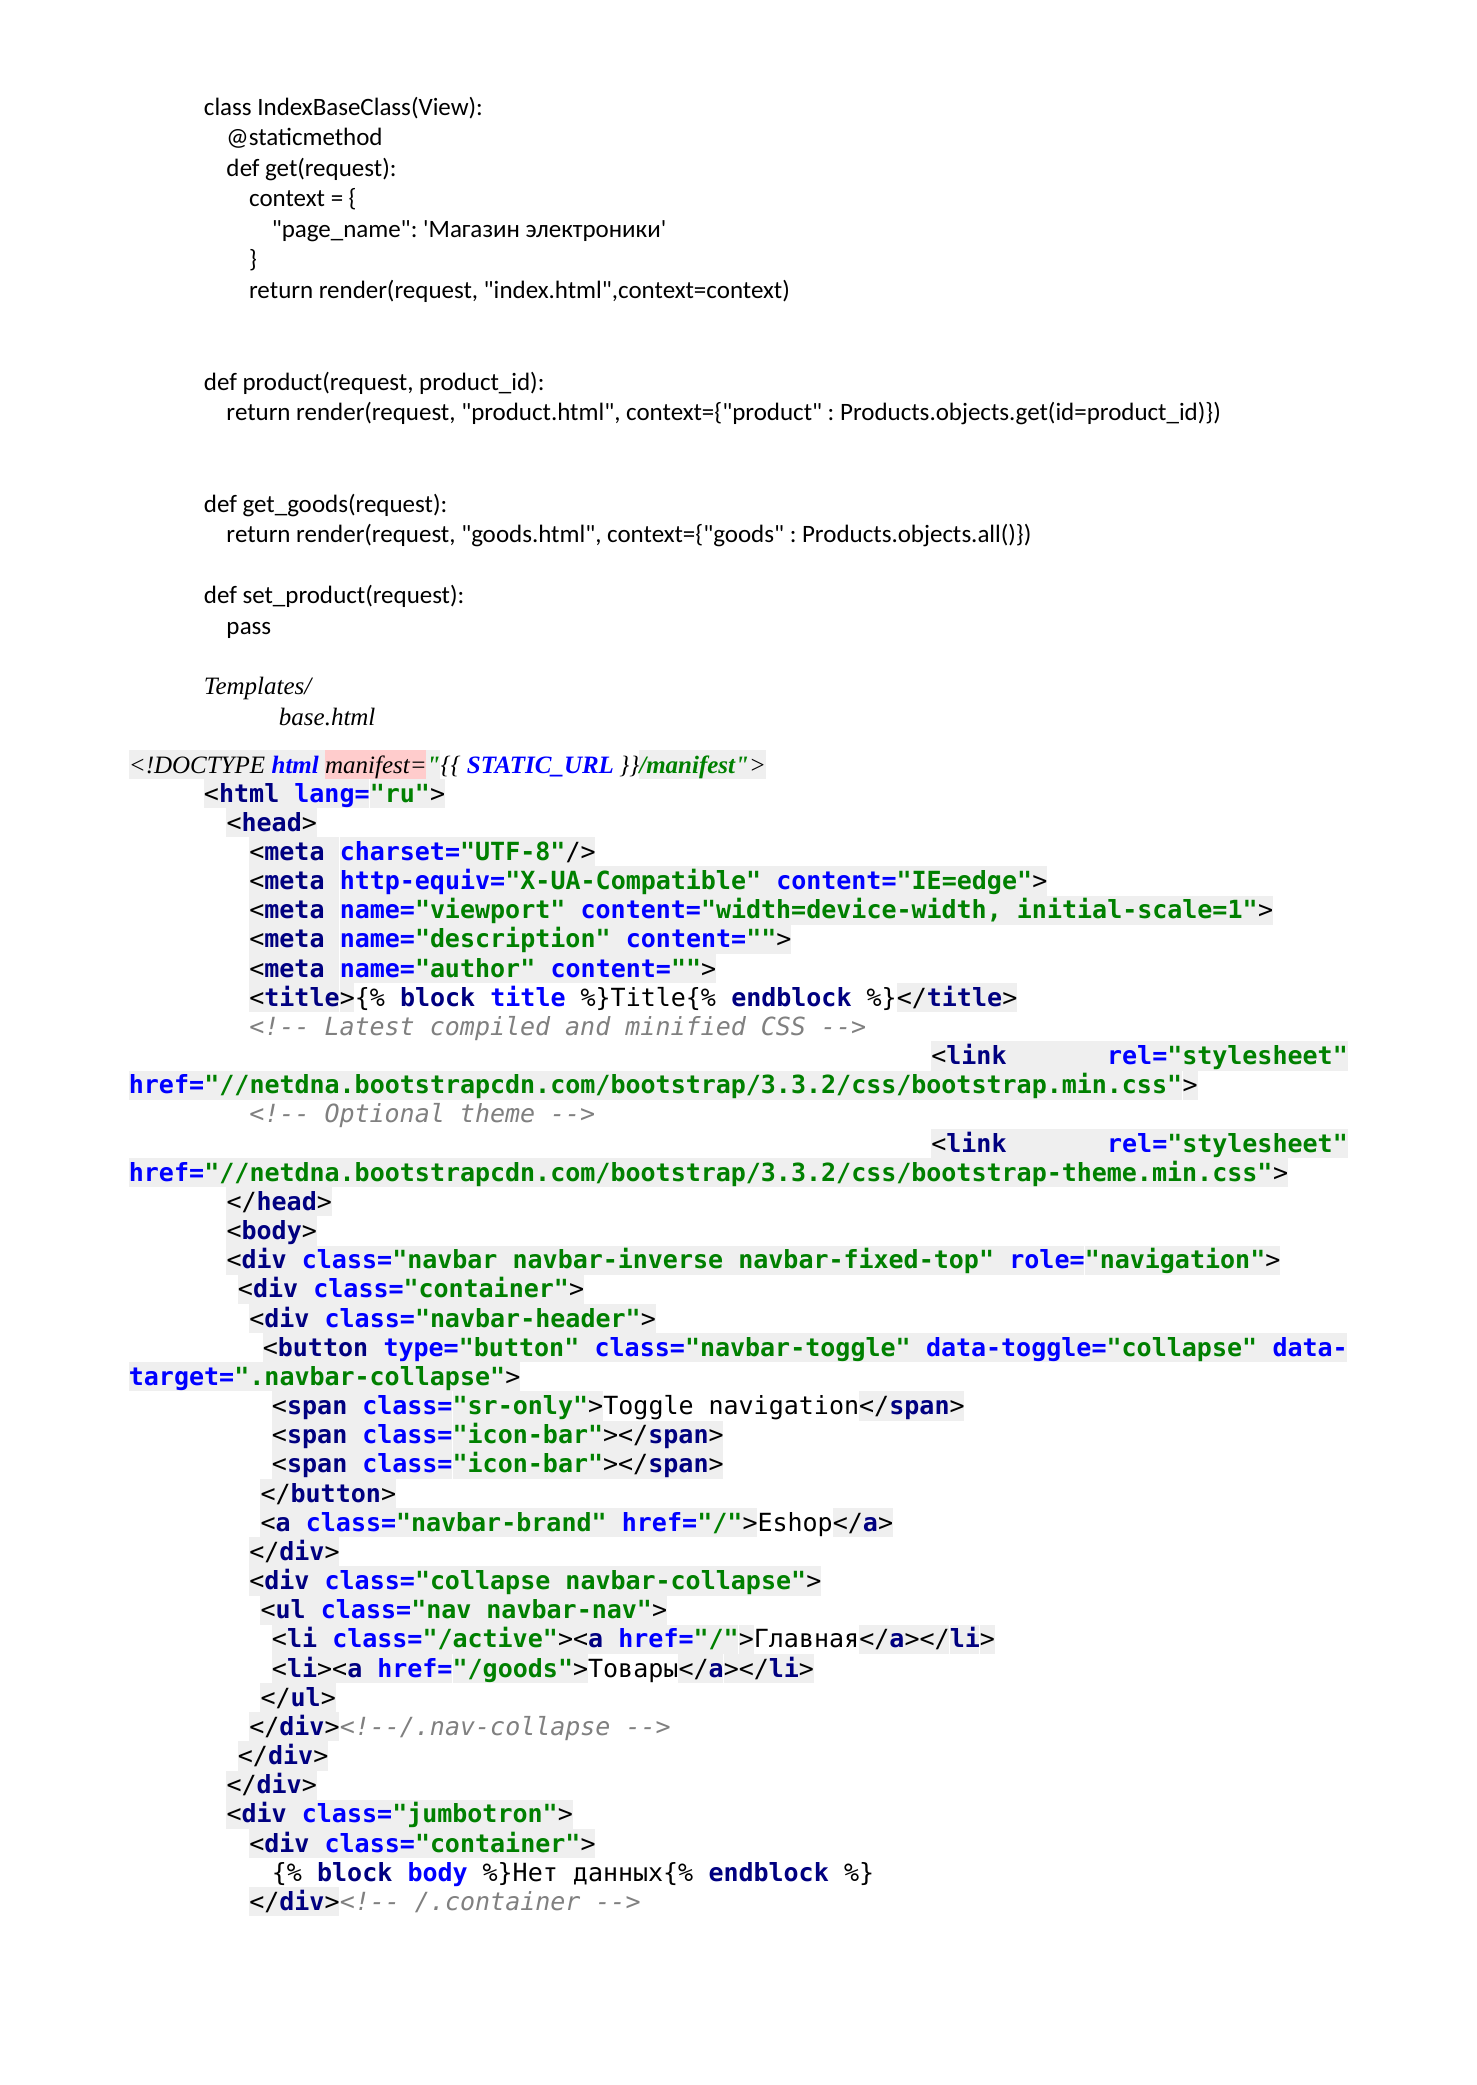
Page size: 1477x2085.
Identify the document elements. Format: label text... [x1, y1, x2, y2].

text <ul class="nav navbar-nav"> [129, 1596, 1348, 1625]
text <html lang="ru"> [129, 779, 1348, 808]
text </head> [129, 1187, 1348, 1216]
text return render(request, "product.html", context={"product" : Products.objects.get(id=product_id)}) [129, 396, 1348, 427]
text <!DOCTYPE html manifest="{{ STATIC_URL }}/manifest"> [129, 750, 1348, 779]
text <div class="jumbotron"> [129, 1800, 1348, 1829]
text <a class="navbar-brand" href="/">Eshop</a> [129, 1508, 1348, 1537]
list base.html [279, 702, 1348, 731]
text context = { [129, 182, 1348, 213]
text {% block body %}Нет данных{% endblock %} [129, 1858, 1348, 1887]
text <head> [129, 808, 1348, 837]
text <span class="icon-bar"></span> [129, 1421, 1348, 1450]
text pass [129, 610, 1348, 640]
text <title>{% block title %}Title{% endblock %}</title> [129, 983, 1348, 1012]
text </div><!-- /.container --> [129, 1887, 1348, 1916]
text <meta name="author" content=""> [129, 954, 1348, 983]
text <div class="navbar-header"> [129, 1304, 1348, 1333]
text <div class="container"> [129, 1275, 1348, 1304]
text </div> [129, 1741, 1348, 1771]
text def get_goods(request): [129, 488, 1348, 518]
text <link rel="stylesheet" href="//netdna.bootstrapcdn.com/bootstrap/3.3.2/css/bootstrap-theme.min.css"> [129, 1129, 1348, 1187]
text </button> [129, 1479, 1348, 1508]
text <meta name="description" content=""> [129, 925, 1348, 954]
text "page_name": 'Магазин электроники' [129, 213, 1348, 243]
text return render(request, "index.html",context=context) [129, 274, 1348, 304]
text <div class="collapse navbar-collapse"> [129, 1566, 1348, 1596]
text <meta name="viewport" content="width=device-width, initial-scale=1"> [129, 896, 1348, 925]
text </div> [129, 1771, 1348, 1800]
text </div><!--/.nav-collapse --> [129, 1712, 1348, 1741]
text class IndexBaseClass(View): [129, 91, 1348, 121]
text <meta http-equiv="X-UA-Compatible" content="IE=edge"> [129, 866, 1348, 896]
text <!-- Optional theme --> [129, 1100, 1348, 1129]
text <body> [129, 1216, 1348, 1246]
text </ul> [129, 1683, 1348, 1712]
text <meta charset="UTF-8"/> [129, 837, 1348, 866]
text def product(request, product_id): [129, 366, 1348, 396]
text <li><a href="/goods">Товары</a></li> [129, 1654, 1348, 1683]
text </div> [129, 1537, 1348, 1566]
text <!-- Latest compiled and minified CSS --> [129, 1012, 1348, 1041]
text } [129, 243, 1348, 274]
list Templates/ [204, 671, 1348, 700]
text def set_product(request): [129, 579, 1348, 610]
text <div class="container"> [129, 1829, 1348, 1858]
text <li class="/active"><a href="/">Главная</a></li> [129, 1625, 1348, 1654]
text <button type="button" class="navbar-toggle" data-toggle="collapse" data-target=".navbar-collapse"> [129, 1333, 1348, 1391]
text <div class="navbar navbar-inverse navbar-fixed-top" role="navigation"> [129, 1246, 1348, 1275]
text <span class="sr-only">Toggle navigation</span> [129, 1391, 1348, 1421]
text <span class="icon-bar"></span> [129, 1450, 1348, 1479]
text @staticmethod [129, 121, 1348, 152]
text def get(request): [129, 152, 1348, 182]
text <link rel="stylesheet" href="//netdna.bootstrapcdn.com/bootstrap/3.3.2/css/bootstrap.min.css"> [129, 1041, 1348, 1100]
text return render(request, "goods.html", context={"goods" : Products.objects.all()}) [129, 518, 1348, 549]
